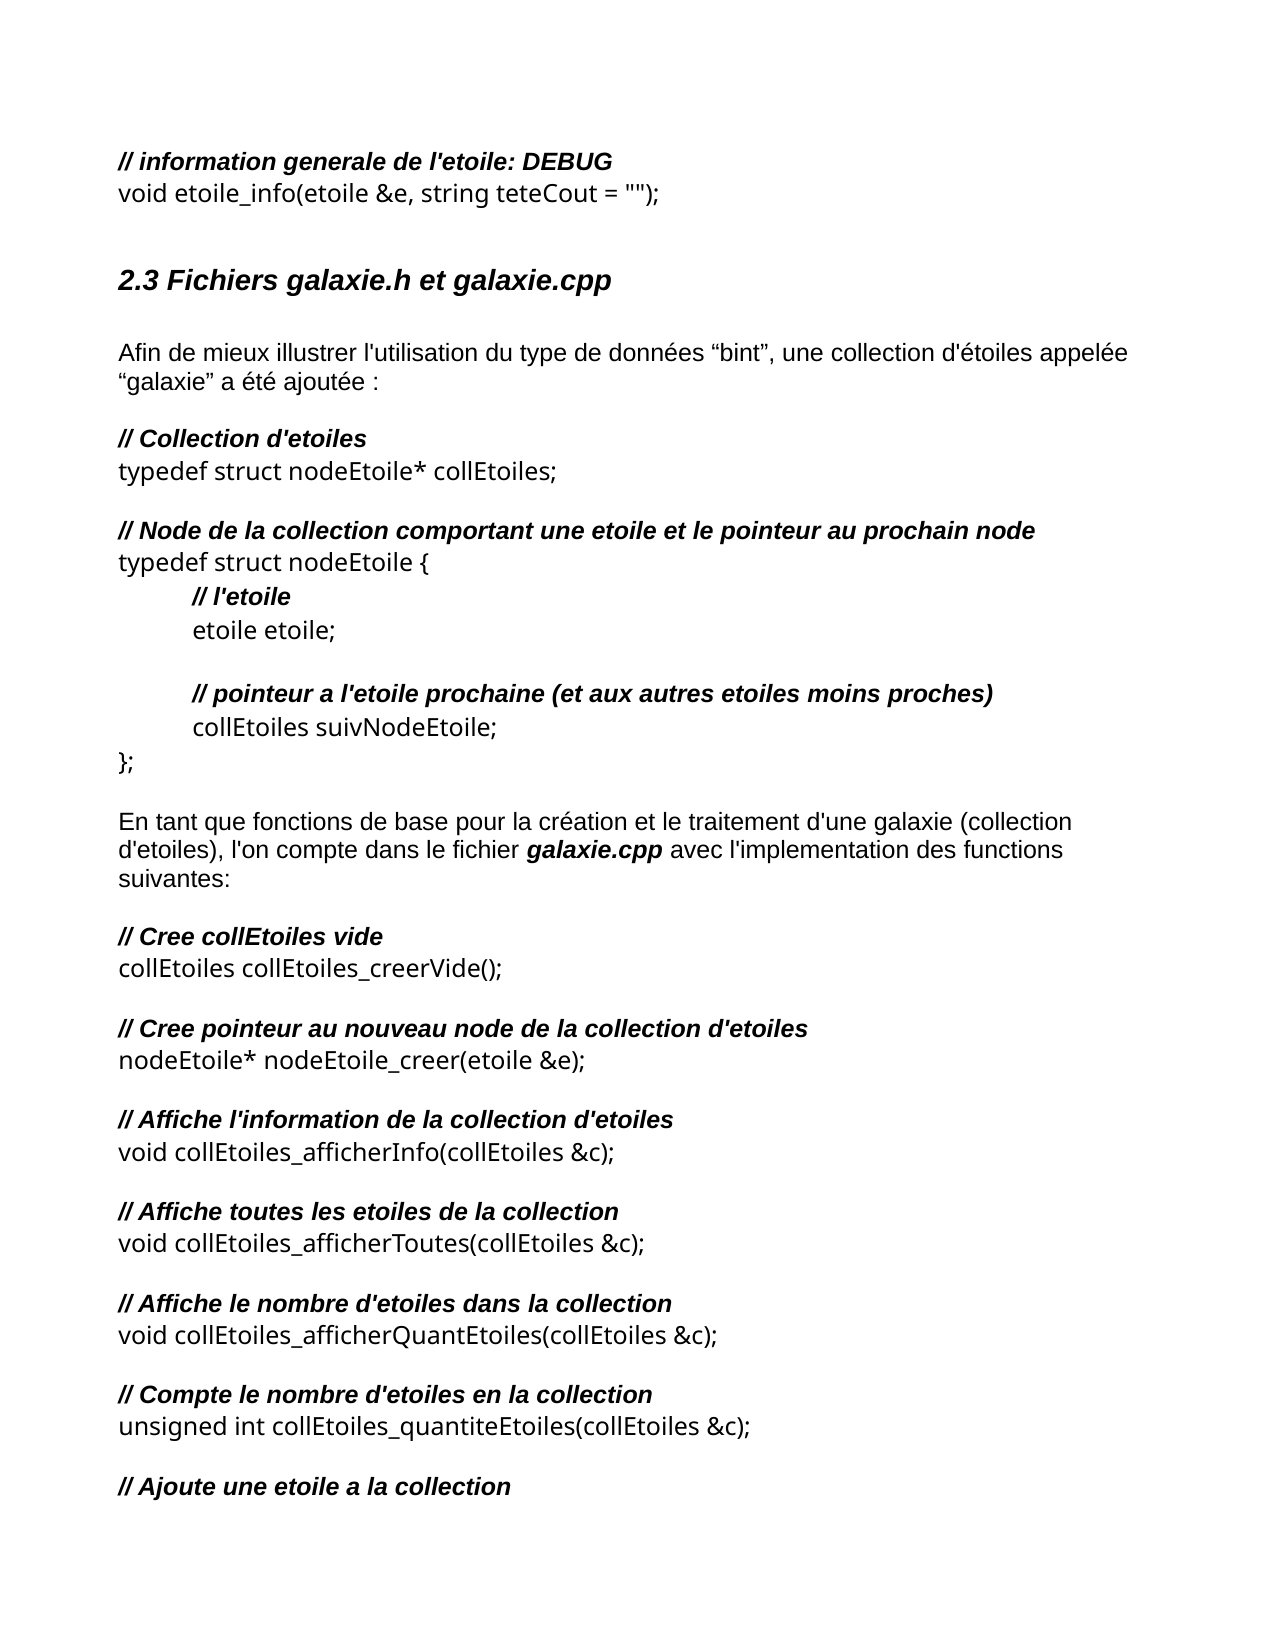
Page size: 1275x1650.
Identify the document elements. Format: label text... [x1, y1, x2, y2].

text // Compte le nombre d'etoiles en la collection [118, 1380, 1157, 1409]
text Afin de mieux illustrer l'utilisation du type de données “bint”, une collection d'étoiles appelée “galaxie” a été ajoutée : [118, 309, 1157, 396]
text nodeEtoile* nodeEtoile_creer(etoile &e); [118, 1043, 1157, 1077]
text // Affiche l'information de la collection d'etoiles [118, 1106, 1157, 1134]
text // l'etoile [118, 579, 1157, 613]
text void collEtoiles_afficherToutes(collEtoiles &c); [118, 1226, 1157, 1260]
text En tant que fonctions de base pour la création et le traitement d'une galaxie (collection d'etoiles), l'on compte dans le fichier galaxie.cpp avec l'implementation des functions suivantes: [118, 807, 1157, 893]
text // Affiche le nombre d'etoiles dans la collection [118, 1289, 1157, 1317]
text // Ajoute une etoile a la collection [118, 1472, 1157, 1501]
text void collEtoiles_afficherInfo(collEtoiles &c); [118, 1134, 1157, 1168]
text unsigned int collEtoiles_quantiteEtoiles(collEtoiles &c); [118, 1409, 1157, 1443]
text etoile etoile; [118, 613, 1157, 647]
text typedef struct nodeEtoile { [118, 545, 1157, 579]
text typedef struct nodeEtoile* collEtoiles; [118, 453, 1157, 487]
text // Collection d'etoiles [118, 424, 1157, 453]
subtitle 2.3 Fichiers galaxie.h et galaxie.cpp [118, 263, 1157, 297]
text // Cree pointeur au nouveau node de la collection d'etoiles [118, 1014, 1157, 1043]
text }; [118, 744, 1157, 778]
text collEtoiles collEtoiles_creerVide(); [118, 951, 1157, 985]
text // Cree collEtoiles vide [118, 922, 1157, 951]
text collEtoiles suivNodeEtoile; [118, 710, 1157, 744]
text // Affiche toutes les etoiles de la collection [118, 1197, 1157, 1226]
text // information generale de l'etoile: DEBUG [118, 147, 1157, 176]
text void collEtoiles_afficherQuantEtoiles(collEtoiles &c); [118, 1317, 1157, 1351]
text // Node de la collection comportant une etoile et le pointeur au prochain node [118, 516, 1157, 545]
text // pointeur a l'etoile prochaine (et aux autres etoiles moins proches) [118, 676, 1157, 710]
text void etoile_info(etoile &e, string teteCout = ""); [118, 176, 1157, 210]
